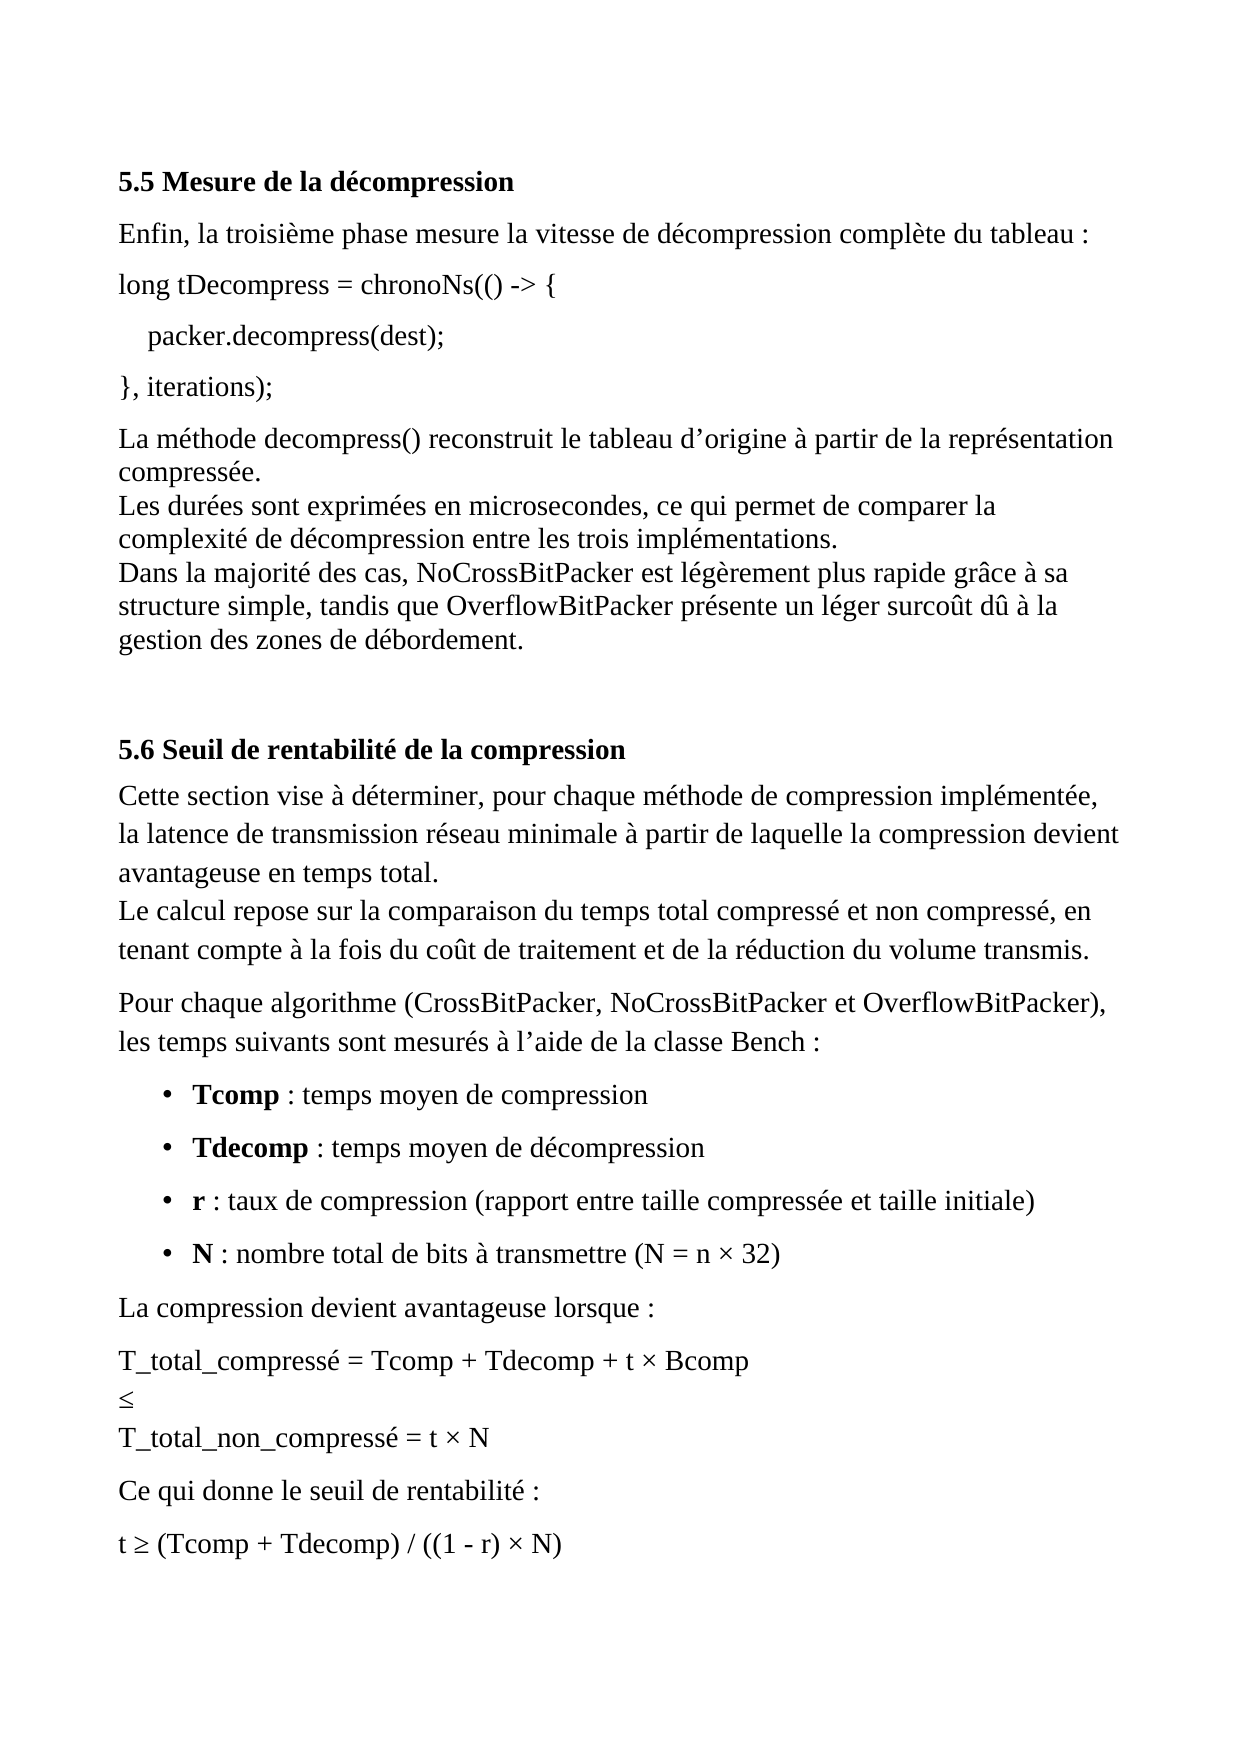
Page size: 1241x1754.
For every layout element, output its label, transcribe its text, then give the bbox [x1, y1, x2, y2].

text }, iterations); [118, 369, 1122, 403]
text packer.decompress(dest); [118, 318, 1122, 352]
text T_total_compressé = Tcomp + Tdecomp + t × Bcomp ≤ T_total_non_compressé = t × N [118, 1343, 1122, 1453]
text t ≥ (Tcomp + Tdecomp) / ((1 - r) × N) [118, 1526, 1122, 1560]
list N : nombre total de bits à transmettre (N = n × 32) [162, 1236, 1122, 1270]
list Tdecomp : temps moyen de décompression [162, 1130, 1122, 1164]
list Tcomp : temps moyen de compression [162, 1077, 1122, 1110]
text Cette section vise à déterminer, pour chaque méthode de compression implémentée, la latence de transmission réseau minimale à partir de laquelle la compression devient avantageuse en temps total. Le calcul repose sur la comparaison du temps total compressé et non compressé, en tenant compte à la fois du coût de traitement et de la réduction du volume transmis. [118, 778, 1122, 966]
text Enfin, la troisième phase mesure la vitesse de décompression complète du tableau : [118, 216, 1122, 249]
subtitle 5.6 Seuil de rentabilité de la compression [118, 732, 1122, 765]
text La méthode decompress() reconstruit le tableau d’origine à partir de la représentation compressée. Les durées sont exprimées en microsecondes, ce qui permet de comparer la complexité de décompression entre les trois implémentations. Dans la majorité des cas, NoCrossBitPacker est légèrement plus rapide grâce à sa structure simple, tandis que OverflowBitPacker présente un léger surcoût dû à la gestion des zones de débordement. [118, 421, 1122, 656]
subtitle 5.5 Mesure de la décompression [118, 164, 1122, 198]
text La compression devient avantageuse lorsque : [118, 1290, 1122, 1323]
text Ce qui donne le seuil de rentabilité : [118, 1473, 1122, 1507]
text Pour chaque algorithme (CrossBitPacker, NoCrossBitPacker et OverflowBitPacker), les temps suivants sont mesurés à l’aide de la classe Bench : [118, 985, 1122, 1057]
text long tDecompress = chronoNs(() -> { [118, 267, 1122, 301]
list r : taux de compression (rapport entre taille compressée et taille initiale) [162, 1183, 1122, 1217]
